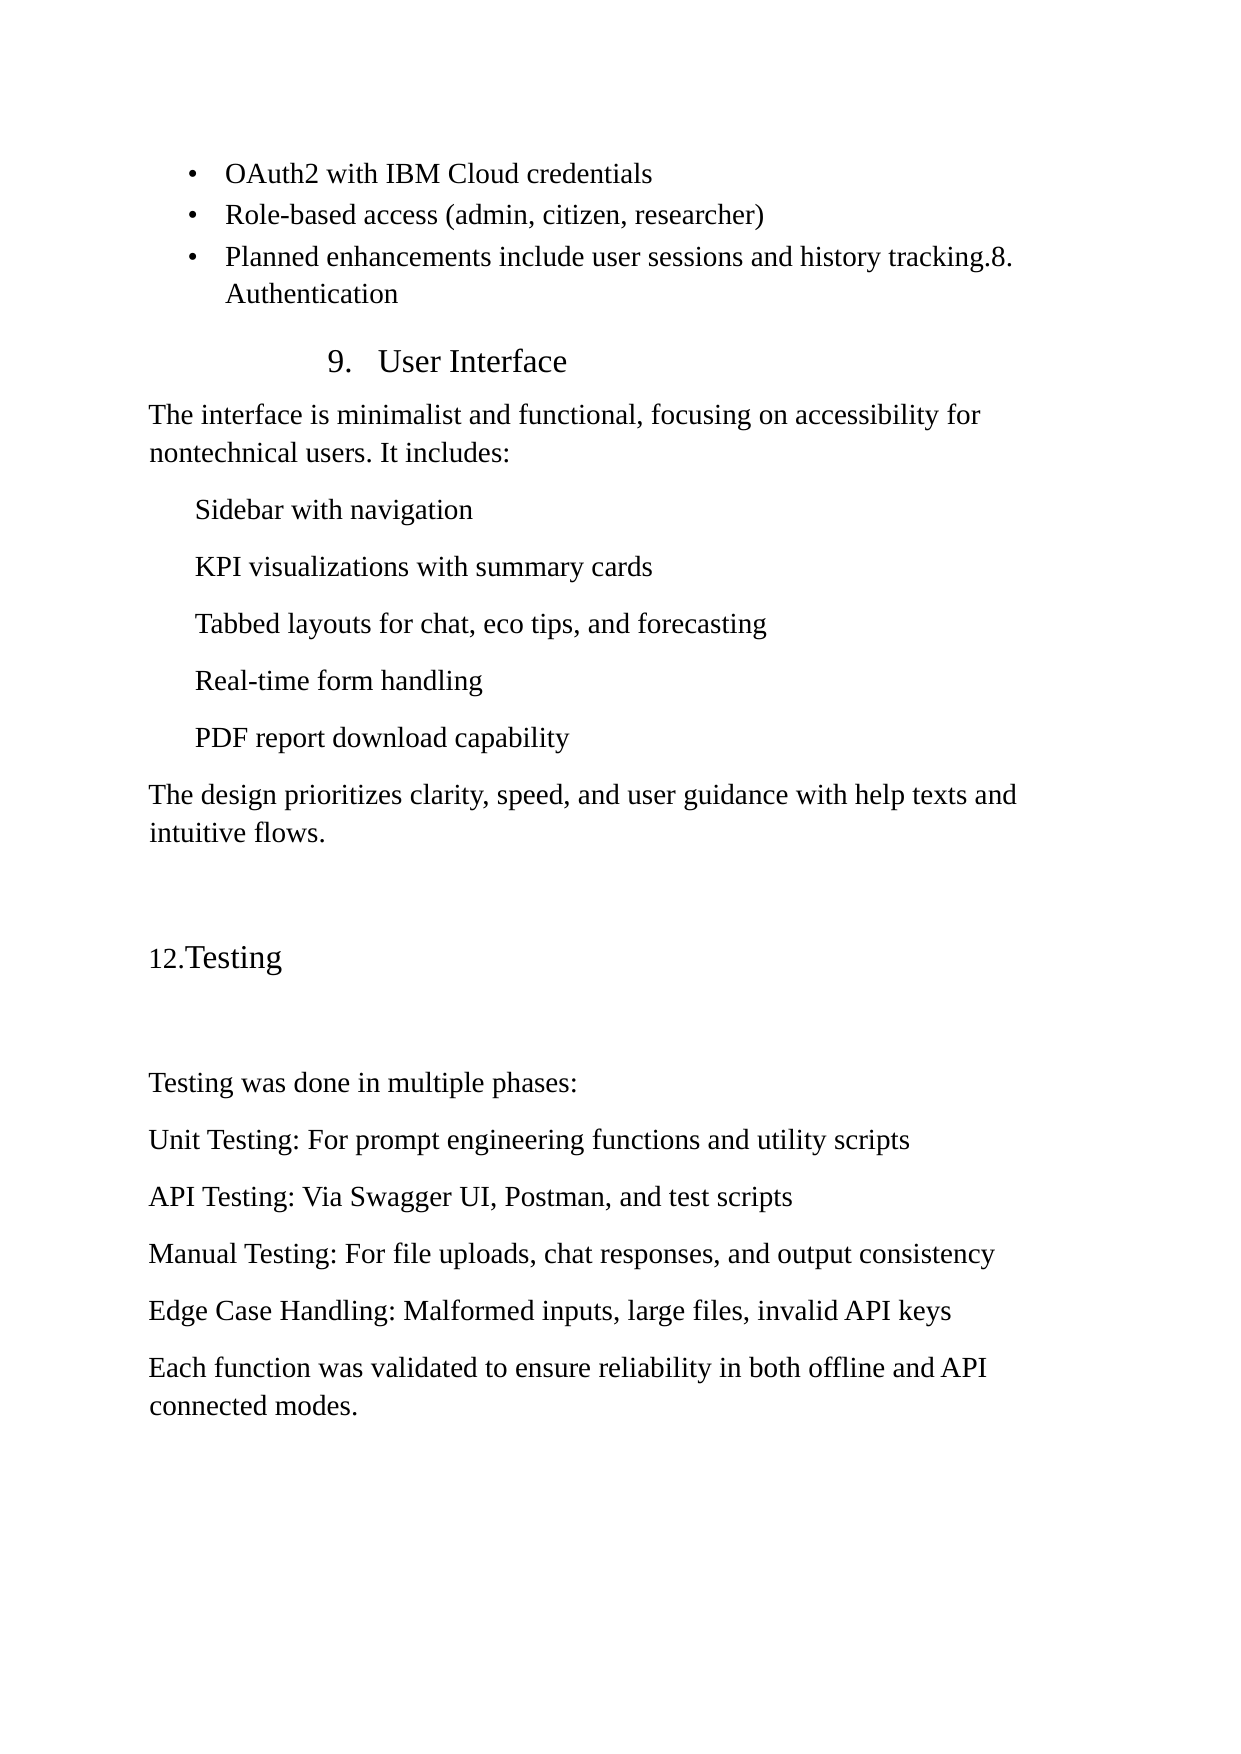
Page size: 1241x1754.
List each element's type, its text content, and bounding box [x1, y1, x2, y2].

text PDF report download capability [194, 720, 1084, 754]
text Sidebar with navigation [194, 492, 1084, 525]
list User Interface [327, 341, 1098, 379]
text Edge Case Handling: Malformed inputs, large files, invalid API keys [148, 1293, 1084, 1327]
text 12.Testing [148, 937, 1084, 976]
text Testing was done in multiple phases: [148, 1065, 1084, 1099]
text Real-time form handling [194, 663, 1084, 697]
text Manual Testing: For file uploads, chat responses, and output consistency [148, 1236, 1084, 1270]
text The design prioritizes clarity, speed, and user guidance with help texts and intuitive flows. [148, 777, 1084, 849]
text Each function was validated to ensure reliability in both offline and API connected modes. [148, 1351, 1084, 1422]
list OAuth2 with IBM Cloud credentials [187, 156, 1084, 189]
text The interface is minimalist and functional, focusing on accessibility for nontechnical users. It includes: [148, 397, 1084, 468]
list Planned enhancements include user sessions and history tracking.8. Authentication [187, 239, 1084, 310]
text KPI visualizations with summary cards [194, 549, 1084, 582]
text API Testing: Via Swagger UI, Postman, and test scripts [148, 1179, 1084, 1213]
text Unit Testing: For prompt engineering functions and utility scripts [148, 1122, 1084, 1156]
text Tabbed layouts for chat, eco tips, and forecasting [194, 606, 1084, 639]
list Role-based access (admin, citizen, researcher) [187, 197, 1084, 231]
